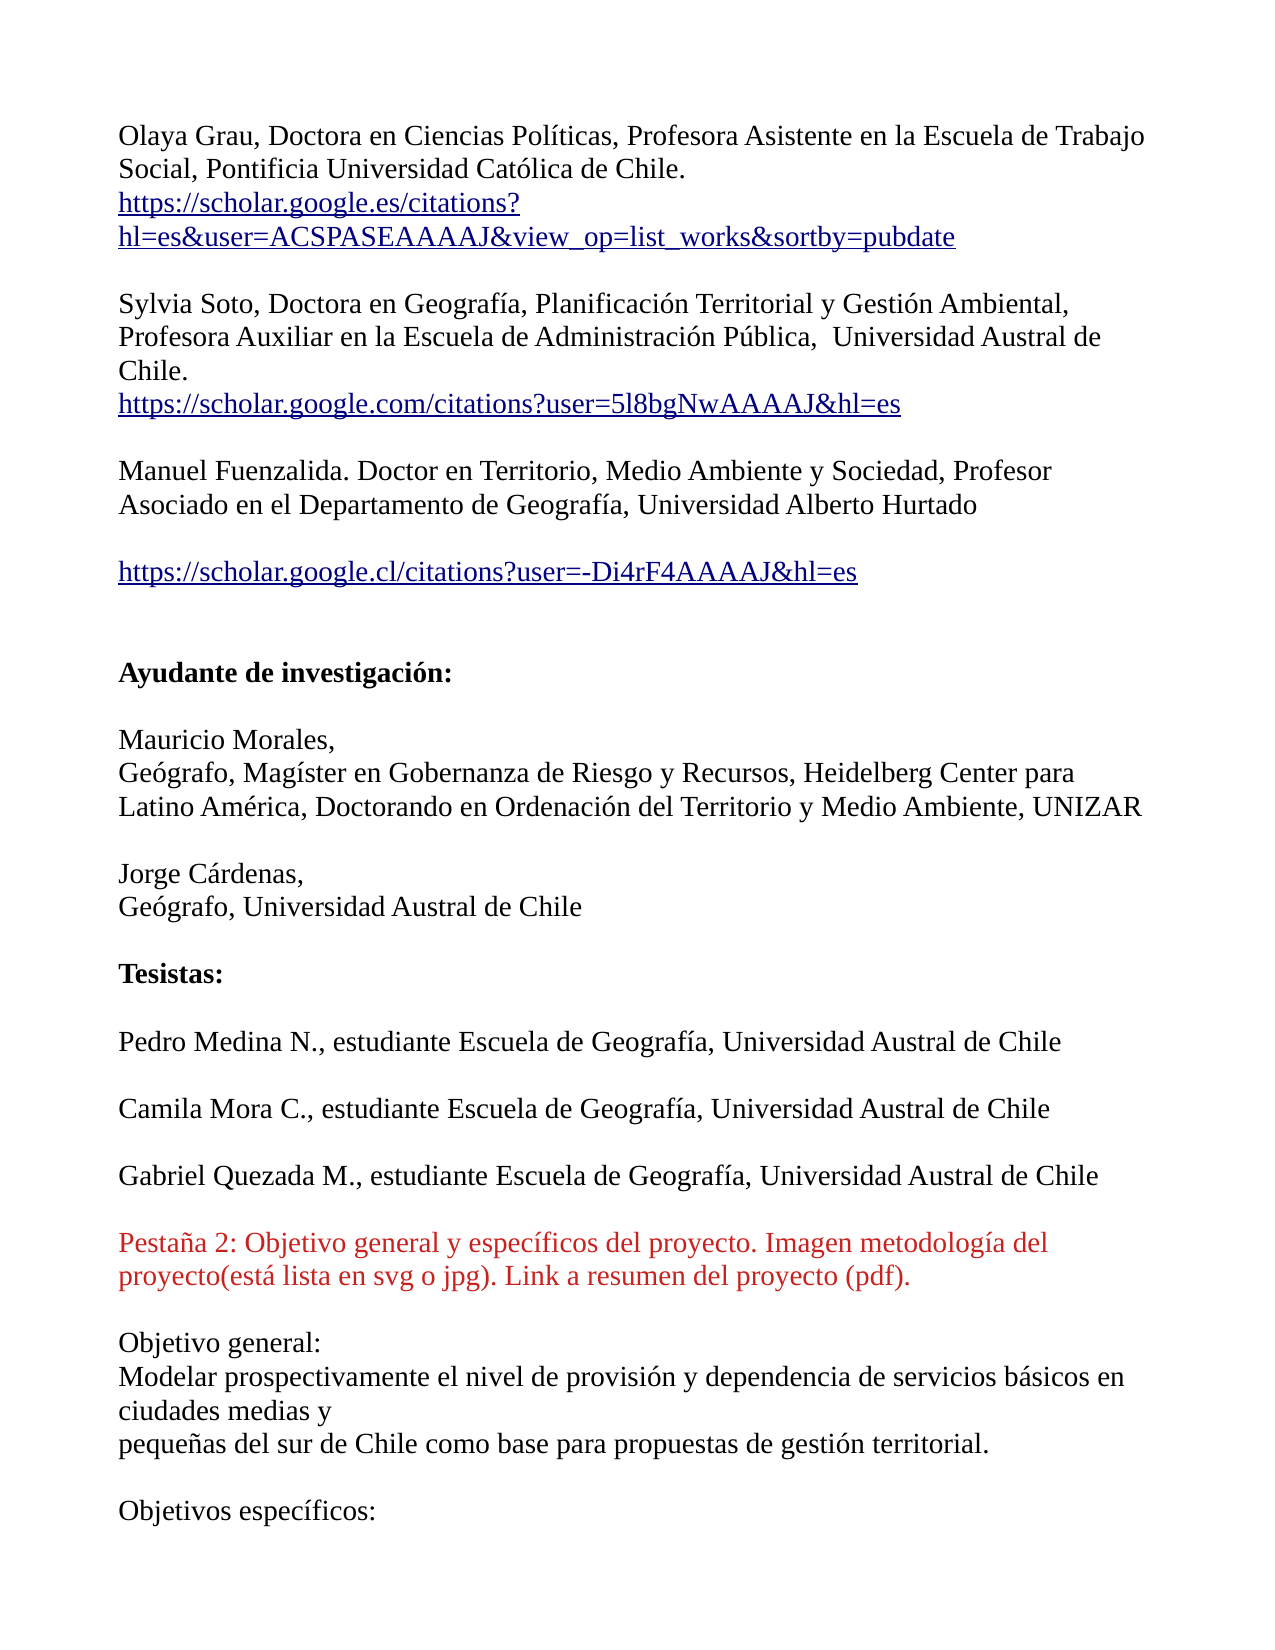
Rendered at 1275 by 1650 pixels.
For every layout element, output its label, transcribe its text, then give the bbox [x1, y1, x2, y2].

text Mauricio Morales, [118, 722, 1157, 755]
text https://scholar.google.com/citations?user=5l8bgNwAAAAJ&hl=es [118, 386, 1157, 420]
text Tesistas: [118, 957, 1157, 990]
text Jorge Cárdenas, [118, 856, 1157, 889]
text Camila Mora C., estudiante Escuela de Geografía, Universidad Austral de Chile [118, 1091, 1157, 1124]
text Pedro Medina N., estudiante Escuela de Geografía, Universidad Austral de Chile [118, 1024, 1157, 1057]
text Modelar prospectivamente el nivel de provisión y dependencia de servicios básicos en ciudades medias y [118, 1359, 1157, 1426]
text Gabriel Quezada M., estudiante Escuela de Geografía, Universidad Austral de Chile [118, 1158, 1157, 1191]
text Geógrafo, Universidad Austral de Chile [118, 889, 1157, 923]
text Geógrafo, Magíster en Gobernanza de Riesgo y Recursos, Heidelberg Center para Latino América, Doctorando en Ordenación del Territorio y Medio Ambiente, UNIZAR [118, 755, 1157, 822]
text Objetivos específicos: [118, 1493, 1157, 1527]
text Ayudante de investigación: [118, 655, 1157, 688]
text Manuel Fuenzalida. Doctor en Territorio, Medio Ambiente y Sociedad, Profesor Asociado en el Departamento de Geografía, Universidad Alberto Hurtado [118, 453, 1157, 521]
text pequeñas del sur de Chile como base para propuestas de gestión territorial. [118, 1426, 1157, 1460]
text https://scholar.google.cl/citations?user=-Di4rF4AAAAJ&hl=es [118, 554, 1157, 588]
text Pestaña 2: Objetivo general y específicos del proyecto. Imagen metodología del proyecto(está lista en svg o jpg). Link a resumen del proyecto (pdf). [118, 1225, 1157, 1292]
text Sylvia Soto, Doctora en Geografía, Planificación Territorial y Gestión Ambiental, Profesora Auxiliar en la Escuela de Administración Pública, Universidad Austral de Chile. [118, 286, 1157, 386]
text Olaya Grau, Doctora en Ciencias Políticas, Profesora Asistente en la Escuela de Trabajo Social, Pontificia Universidad Católica de Chile. [118, 118, 1157, 185]
text https://scholar.google.es/citations?hl=es&user=ACSPASEAAAAJ&view_op=list_works&sortby=pubdate [118, 185, 1157, 252]
text Objetivo general: [118, 1326, 1157, 1359]
